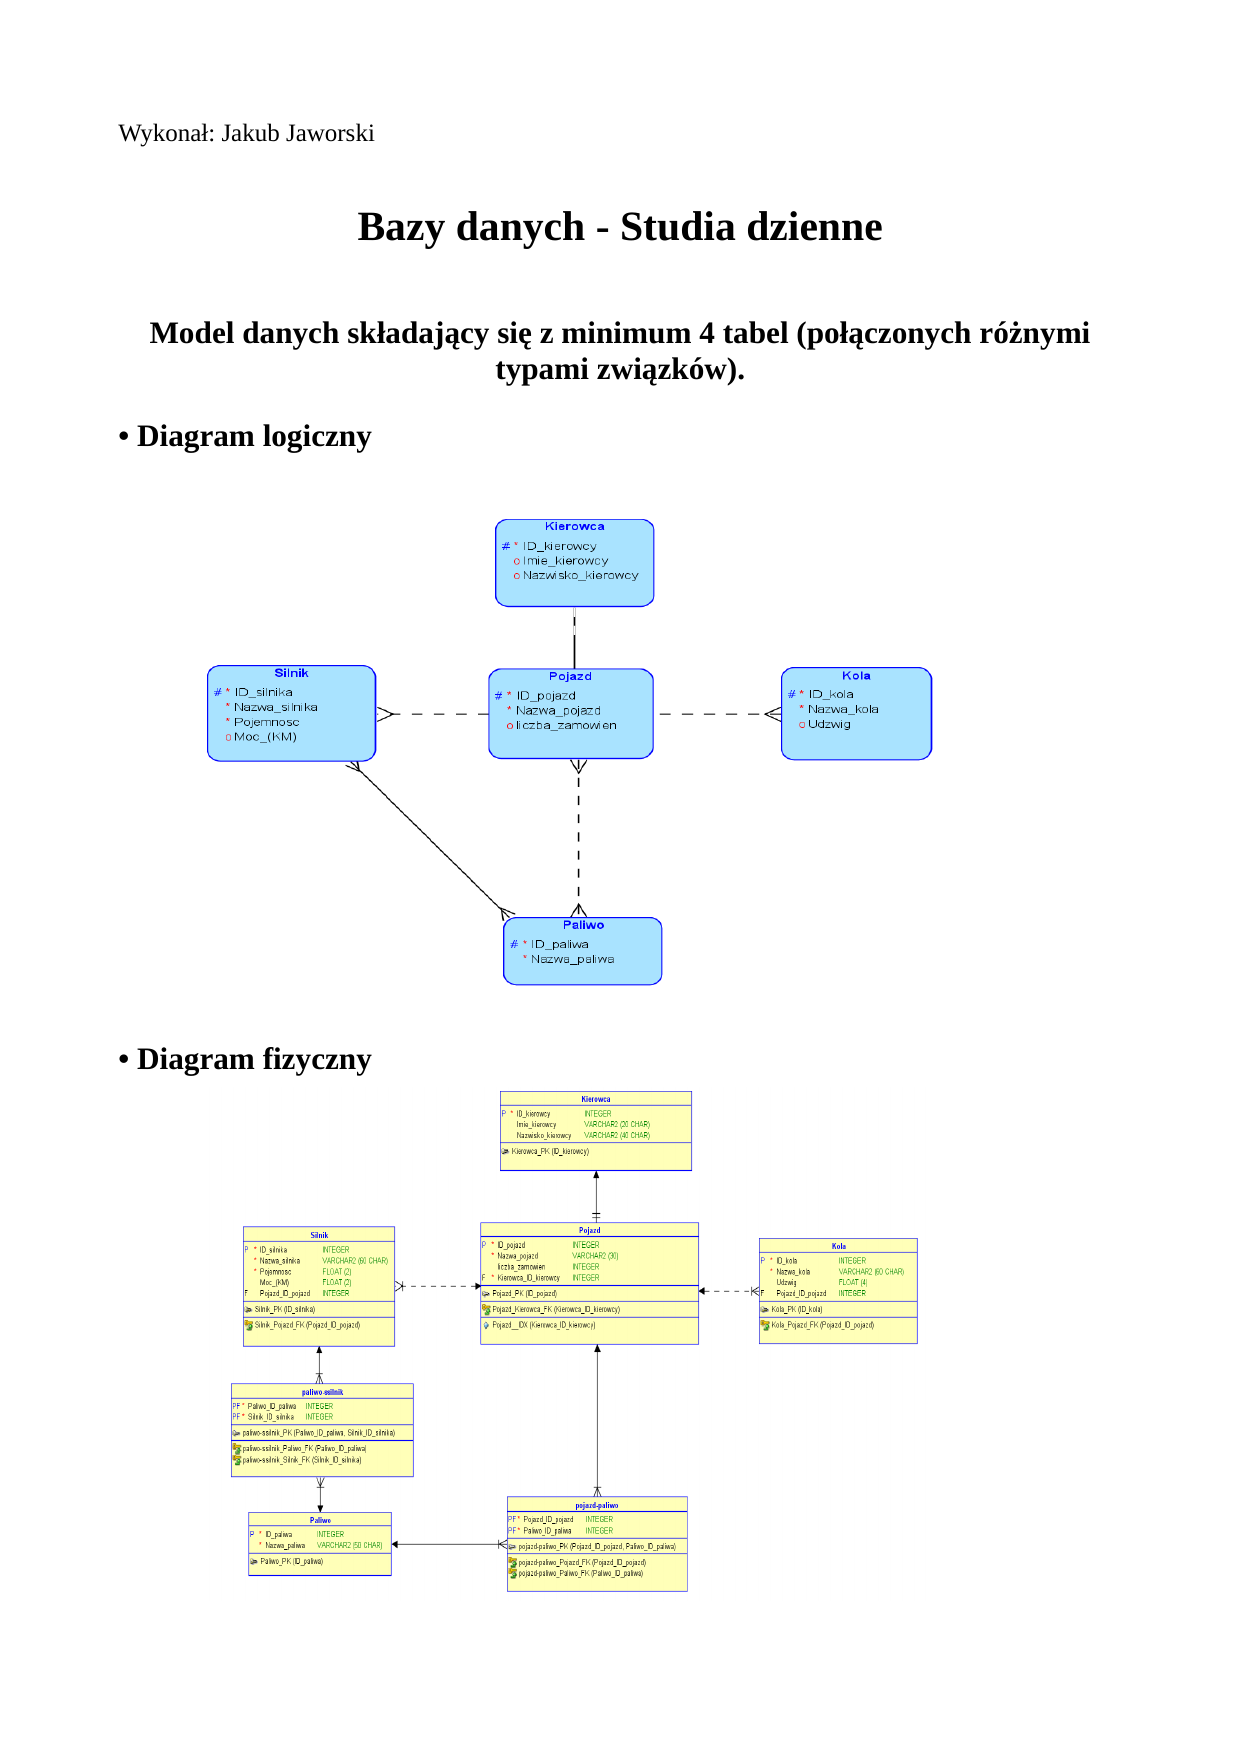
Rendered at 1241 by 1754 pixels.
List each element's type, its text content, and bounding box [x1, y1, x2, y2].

subtitle Bazy danych - Studia dzienne [118, 201, 1122, 249]
text • Diagram logiczny [118, 417, 1122, 453]
text • Diagram fizyczny [118, 484, 1122, 1076]
text Model danych składający się z minimum 4 tabel (połączonych różnymi typami związków). [118, 314, 1122, 417]
picture [198, 1087, 926, 1601]
picture [186, 499, 960, 1009]
